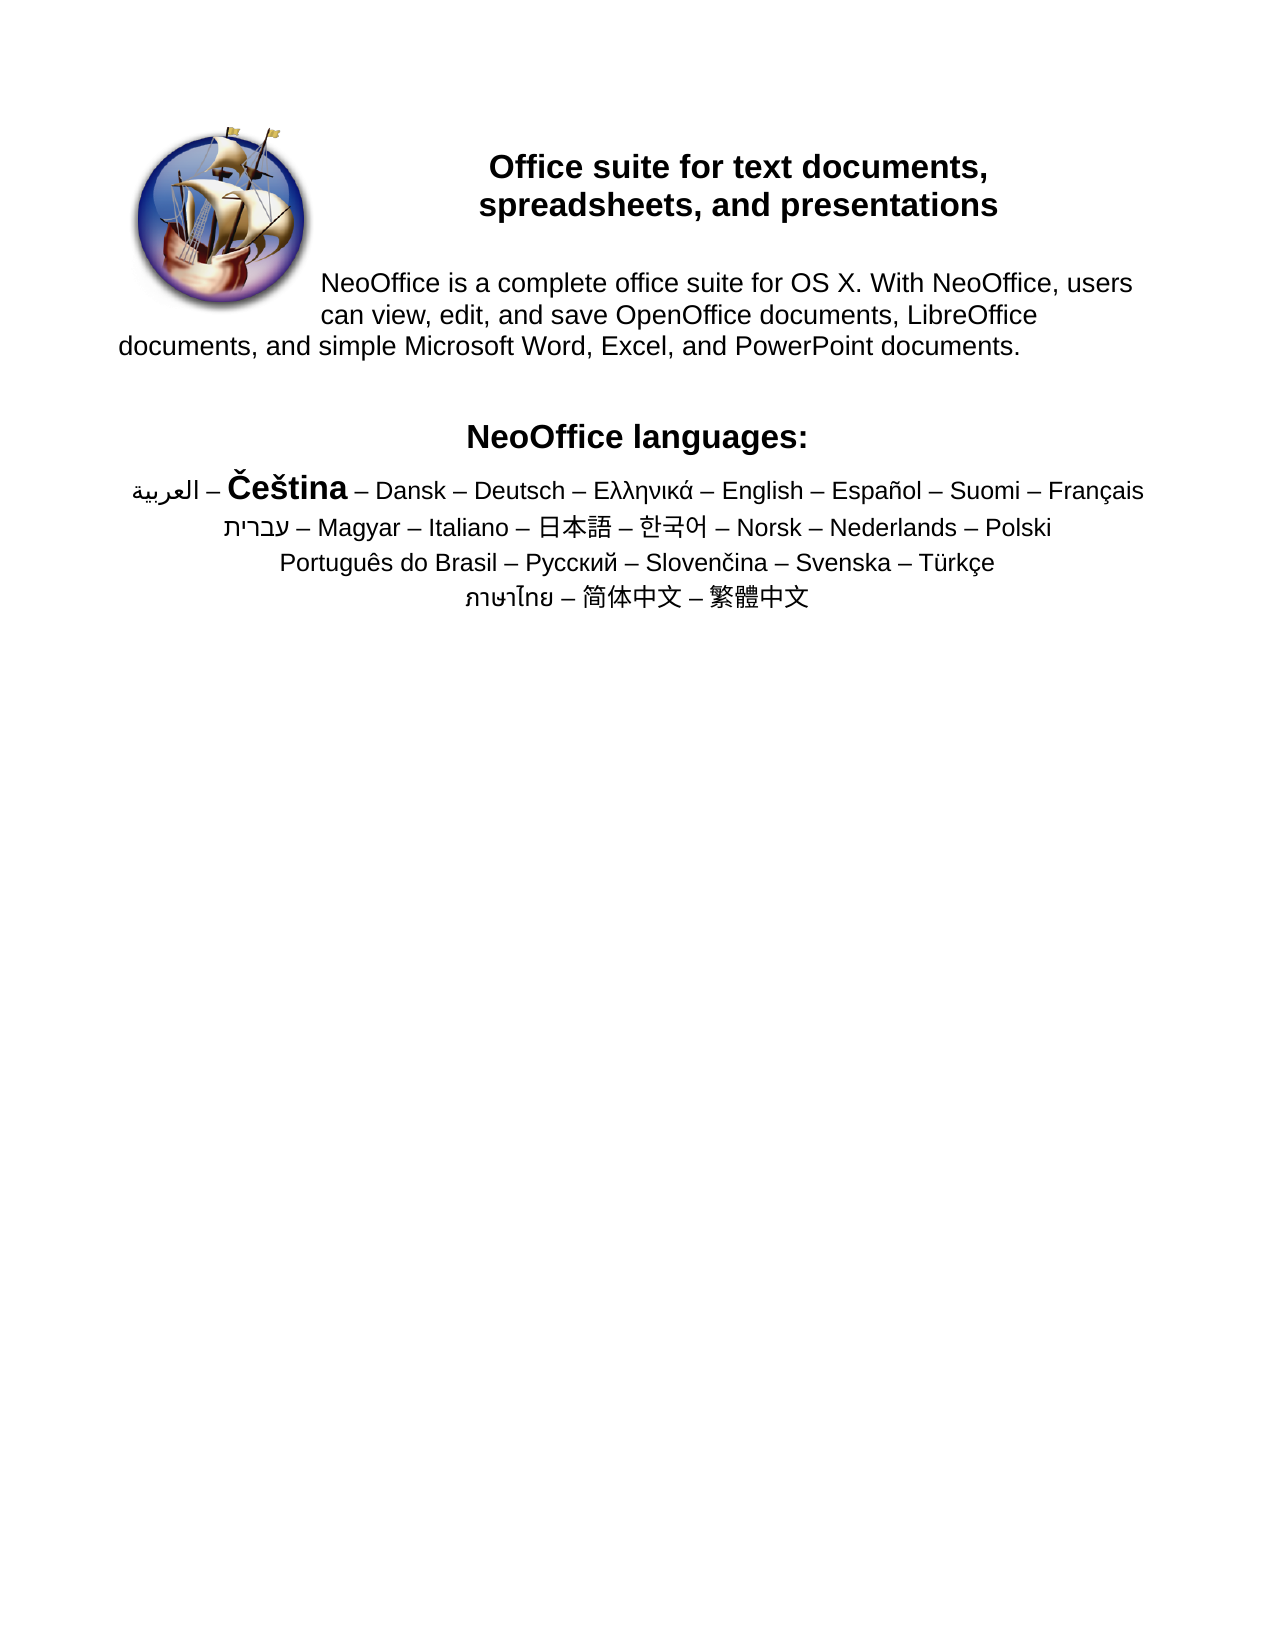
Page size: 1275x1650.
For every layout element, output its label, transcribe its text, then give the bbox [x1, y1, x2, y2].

text العربية – Čeština – Dansk – Deutsch – Ελληνικά – English – Español – Suomi – Français [118, 468, 1157, 507]
text NeoOffice is a complete office suite for OS X. With NeoOffice, users can view, edit, and save OpenOffice documents, LibreOffice documents, and simple Microsoft Word, Excel, and PowerPoint documents. [118, 267, 1157, 361]
text ภาษาไทย – 简体中文 – 繁體中文 [118, 582, 1157, 611]
picture [120, 119, 321, 319]
text NeoOffice languages: [118, 417, 1157, 456]
text Português do Brasil – Pусский – Slovenčina – Svenska – Türkçe [118, 548, 1157, 576]
text spreadsheets, and presentations [321, 185, 1157, 224]
text עברית – Magyar – Italiano – 日本語 – 한국어 – Norsk – Nederlands – Polski [118, 513, 1157, 542]
text Office suite for text documents, [118, 118, 1157, 185]
